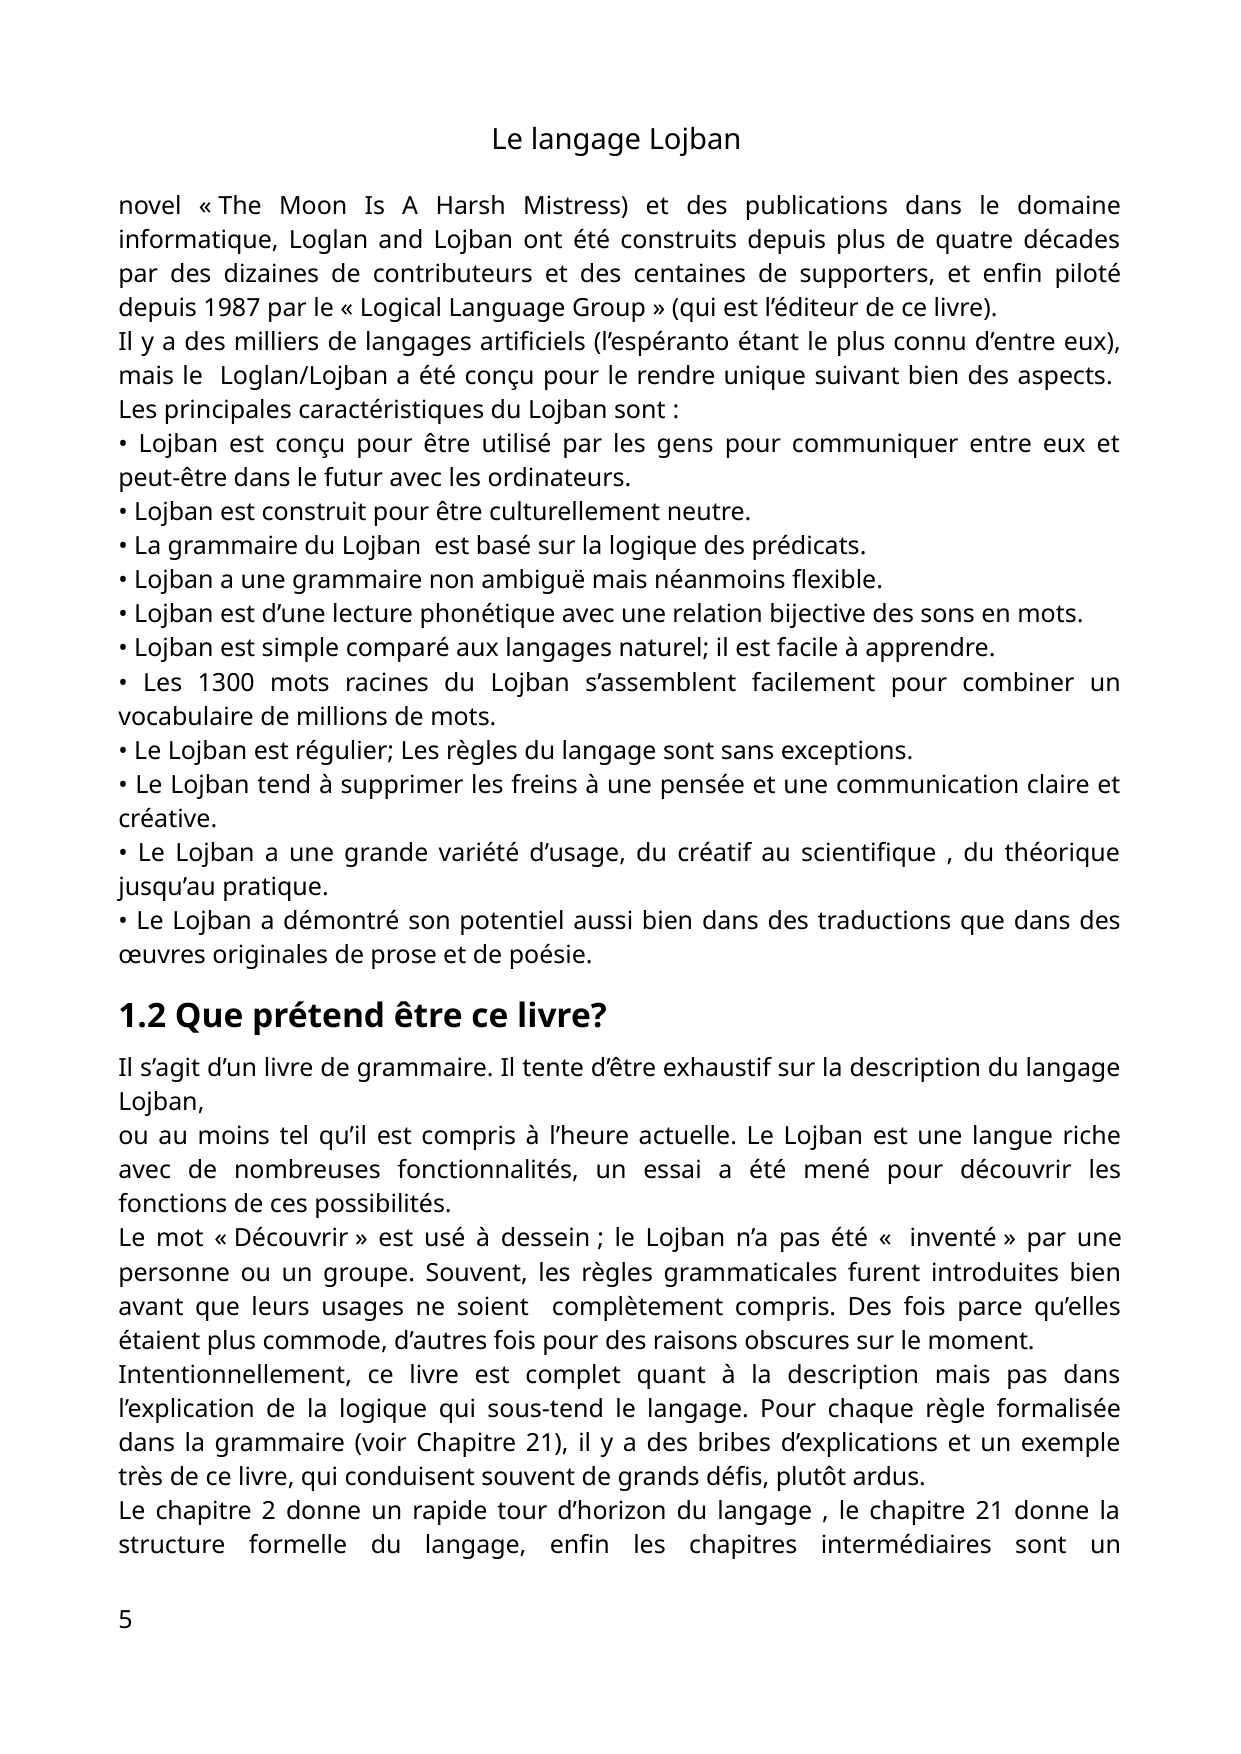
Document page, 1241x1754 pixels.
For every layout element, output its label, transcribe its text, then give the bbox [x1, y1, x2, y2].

text • Lojban a une grammaire non ambiguë mais néanmoins flexible. [118, 562, 1122, 596]
text Le mot « Découvrir » est usé à dessein ; le Lojban n’a pas été « inventé » par une personne ou un groupe. Souvent, les règles grammaticales furent introduites bien avant que leurs usages ne soient complètement compris. Des fois parce qu’elles étaient plus commode, d’autres fois pour des raisons obscures sur le moment. [118, 1220, 1122, 1356]
text ou au moins tel qu’il est compris à l’heure actuelle. Le Lojban est une langue riche avec de nombreuses fonctionnalités, un essai a été mené pour découvrir les fonctions de ces possibilités. [118, 1118, 1122, 1220]
text Il y a des milliers de langages artificiels (l’espéranto étant le plus connu d’entre eux), mais le Loglan/Lojban a été conçu pour le rendre unique suivant bien des aspects. Les principales caractéristiques du Lojban sont : [118, 323, 1122, 426]
text • Lojban est construit pour être culturellement neutre. [118, 494, 1122, 528]
text • Lojban est simple comparé aux langages naturel; il est facile à apprendre. [118, 630, 1122, 664]
text Intentionnellement, ce livre est complet quant à la description mais pas dans l’explication de la logique qui sous-tend le langage. Pour chaque règle formalisée dans la grammaire (voir Chapitre 21), il y a des bribes d’explications et un exemple très de ce livre, qui conduisent souvent de grands défis, plutôt ardus. [118, 1356, 1122, 1493]
text • Le Lojban est régulier; Les règles du langage sont sans exceptions. [118, 732, 1122, 766]
text Le chapitre 2 donne un rapide tour d’horizon du langage , le chapitre 21 donne la structure formelle du langage, enfin les chapitres intermédiaires sont un [118, 1493, 1122, 1561]
text • Lojban est conçu pour être utilisé par les gens pour communiquer entre eux et peut-être dans le futur avec les ordinateurs. [118, 426, 1122, 494]
text • Les 1300 mots racines du Lojban s’assemblent facilement pour combiner un vocabulaire de millions de mots. [118, 664, 1122, 732]
text • Lojban est d’une lecture phonétique avec une relation bijective des sons en mots. [118, 596, 1122, 630]
text • Le Lojban a démontré son potentiel aussi bien dans des traductions que dans des œuvres originales de prose et de poésie. [118, 903, 1122, 971]
text • Le Lojban tend à supprimer les freins à une pensée et une communication claire et créative. [118, 766, 1122, 834]
subtitle 1.2 Que prétend être ce livre? [118, 992, 1122, 1037]
text • Le Lojban a une grande variété d’usage, du créatif au scientifique , du théorique jusqu’au pratique. [118, 834, 1122, 903]
text • La grammaire du Lojban est basé sur la logique des prédicats. [118, 528, 1122, 562]
text Il s’agit d’un livre de grammaire. Il tente d’être exhaustif sur la description du langage Lojban, [118, 1050, 1122, 1118]
text novel « The Moon Is A Harsh Mistress) et des publications dans le domaine informatique, Loglan and Lojban ont été construits depuis plus de quatre décades par des dizaines de contributeurs et des centaines de supporters, et enfin piloté depuis 1987 par le « Logical Language Group » (qui est l’éditeur de ce livre). [118, 187, 1122, 323]
